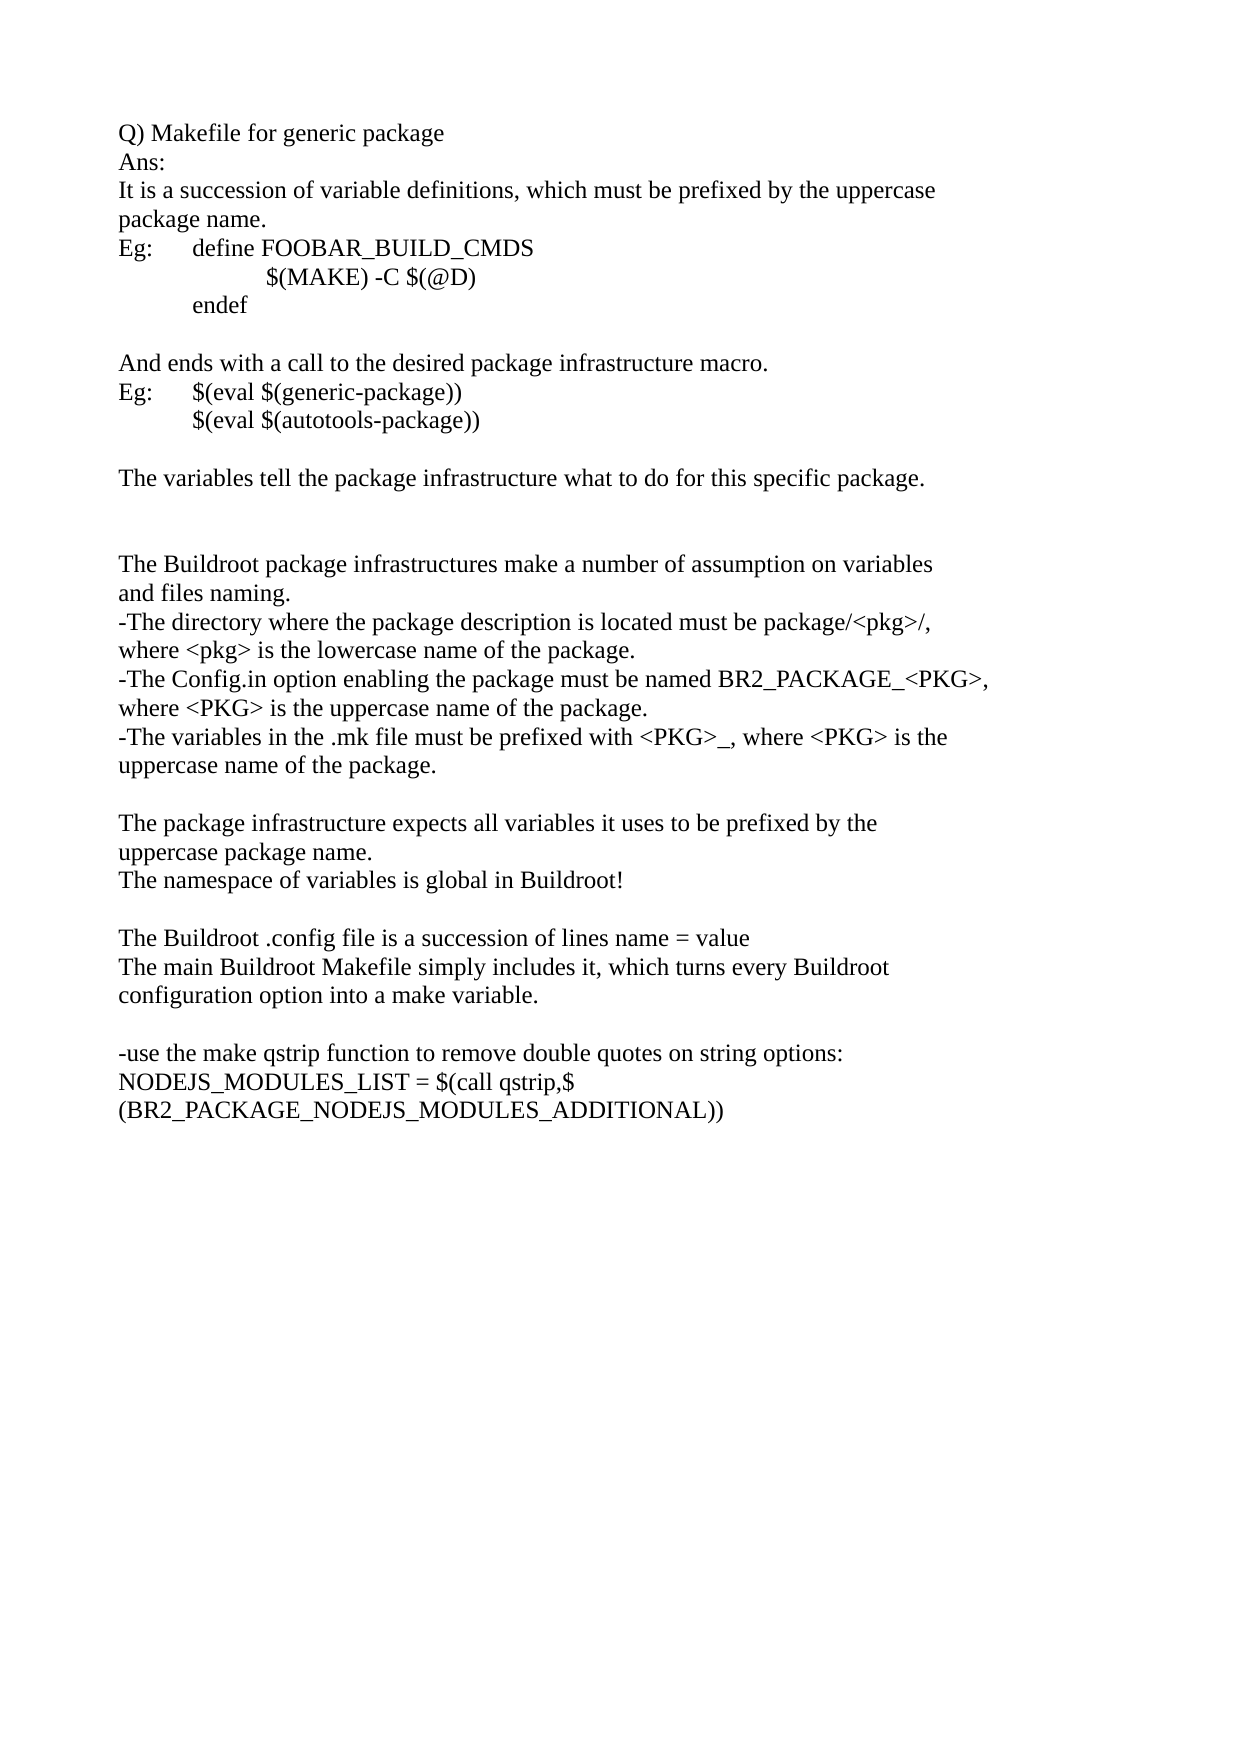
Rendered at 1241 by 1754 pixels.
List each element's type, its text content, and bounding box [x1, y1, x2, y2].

text Eg: $(eval $(generic-package)) [118, 377, 1122, 406]
text Q) Makefile for generic package [118, 118, 1122, 147]
text where <pkg> is the lowercase name of the package. [118, 636, 1122, 664]
text $(eval $(autotools-package)) [118, 406, 1122, 434]
text and files naming. [118, 578, 1122, 607]
text Eg: define FOOBAR_BUILD_CMDS [118, 233, 1122, 262]
text And ends with a call to the desired package infrastructure macro. [118, 348, 1122, 377]
text endef [118, 291, 1122, 319]
text configuration option into a make variable. [118, 981, 1122, 1009]
text -The Config.in option enabling the package must be named BR2_PACKAGE_<PKG>, [118, 664, 1122, 693]
text Ans: [118, 147, 1122, 176]
text NODEJS_MODULES_LIST = $(call qstrip,$(BR2_PACKAGE_NODEJS_MODULES_ADDITIONAL)) [118, 1067, 1122, 1124]
text The main Buildroot Makefile simply includes it, which turns every Buildroot [118, 952, 1122, 981]
text package name. [118, 204, 1122, 233]
text uppercase package name. [118, 837, 1122, 866]
text uppercase name of the package. [118, 751, 1122, 779]
text -use the make qstrip function to remove double quotes on string options: [118, 1038, 1122, 1067]
text The namespace of variables is global in Buildroot! [118, 866, 1122, 894]
text It is a succession of variable definitions, which must be prefixed by the uppercase [118, 176, 1122, 204]
text The variables tell the package infrastructure what to do for this specific package. [118, 463, 1122, 492]
text -The variables in the .mk file must be prefixed with <PKG>_, where <PKG> is the [118, 722, 1122, 751]
text -The directory where the package description is located must be package/<pkg>/, [118, 607, 1122, 636]
text $(MAKE) -C $(@D) [118, 262, 1122, 291]
text The Buildroot .config file is a succession of lines name = value [118, 923, 1122, 952]
text The Buildroot package infrastructures make a number of assumption on variables [118, 549, 1122, 578]
text where <PKG> is the uppercase name of the package. [118, 693, 1122, 722]
text The package infrastructure expects all variables it uses to be prefixed by the [118, 808, 1122, 837]
